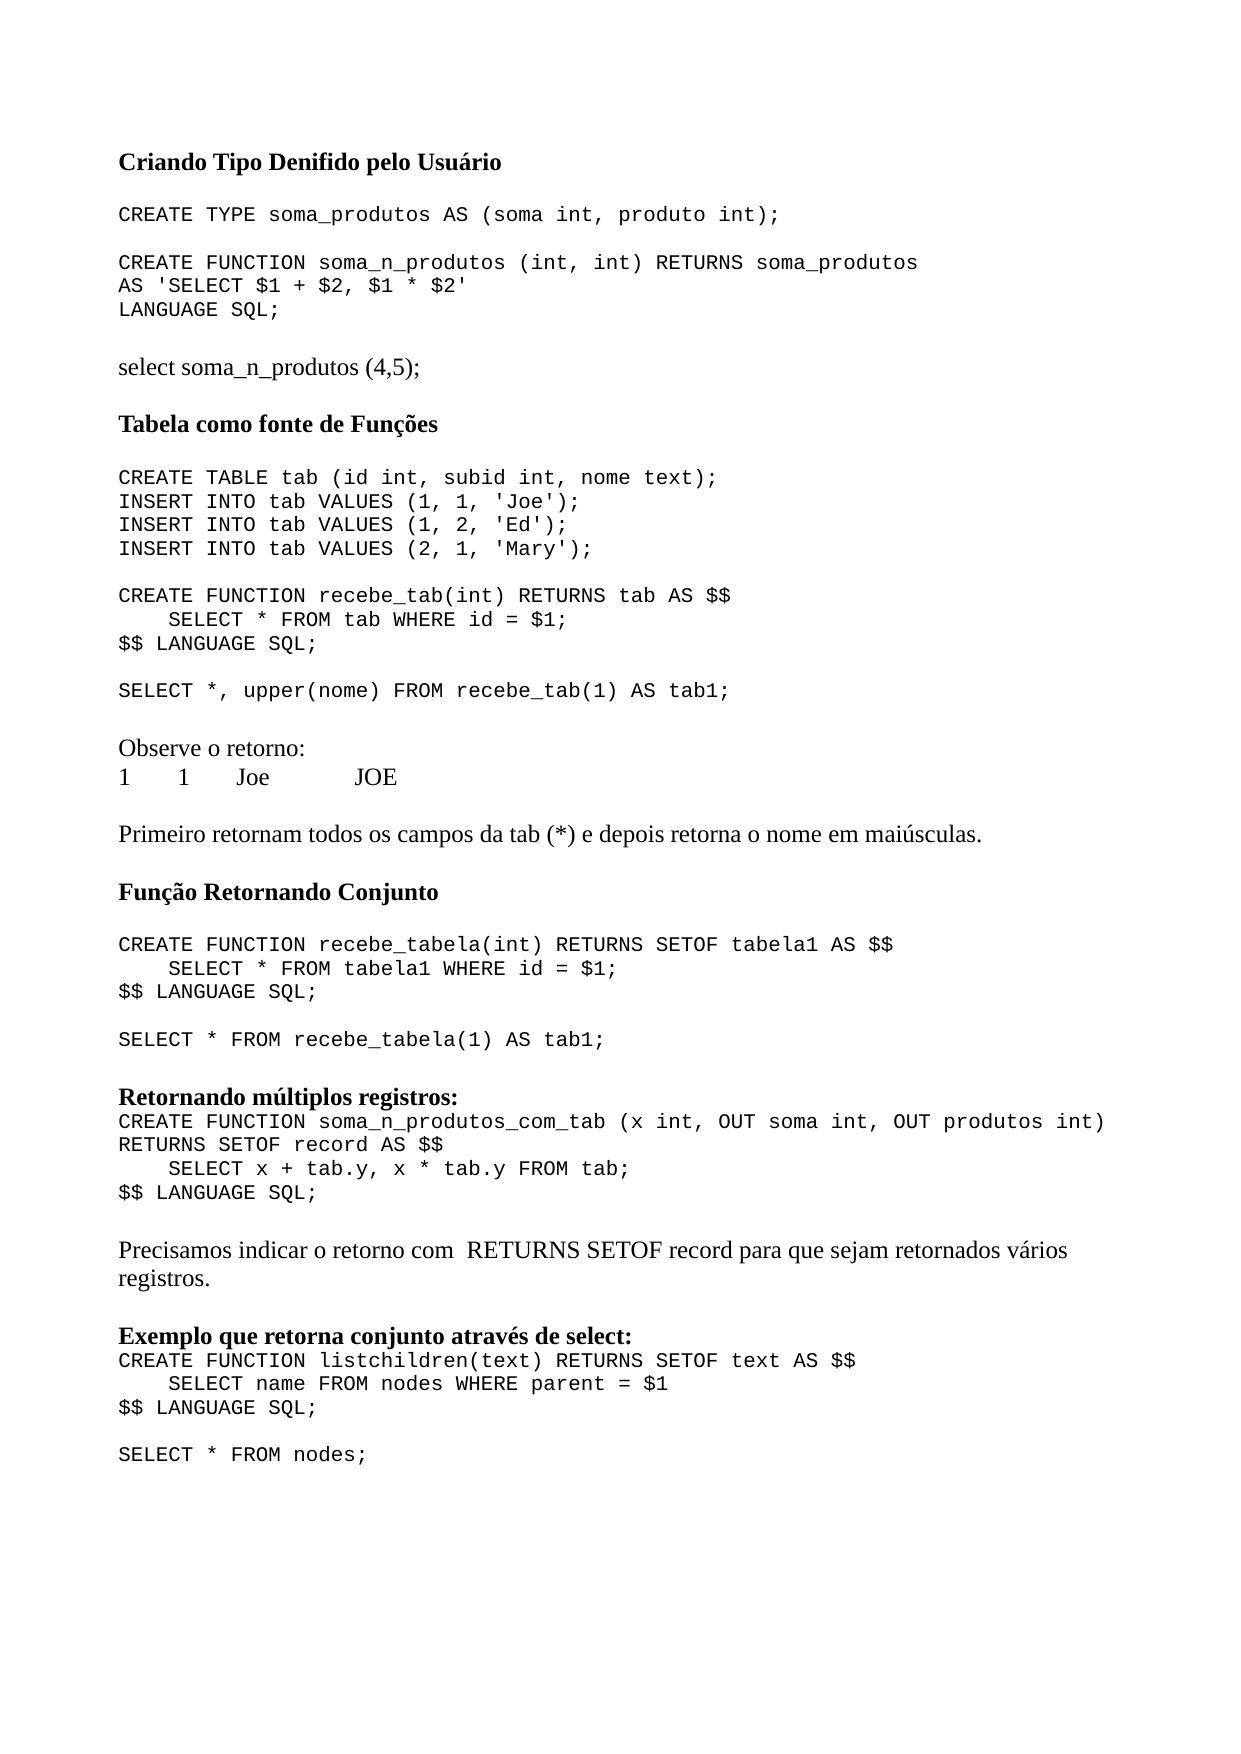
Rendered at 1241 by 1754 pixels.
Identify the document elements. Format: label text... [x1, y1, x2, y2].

text Exemplo que retorna conjunto através de select: [118, 1321, 1122, 1350]
text CREATE TABLE tab (id int, subid int, nome text); [118, 467, 1122, 491]
text SELECT * FROM tab WHERE id = $1; [118, 609, 1122, 633]
text select soma_n_produtos (4,5); [118, 352, 1122, 381]
text Criando Tipo Denifido pelo Usuário [118, 147, 1122, 176]
text AS 'SELECT $1 + $2, $1 * $2' [118, 275, 1122, 299]
text LANGUAGE SQL; [118, 299, 1122, 323]
text SELECT * FROM recebe_tabela(1) AS tab1; [118, 1029, 1122, 1052]
text CREATE FUNCTION soma_n_produtos_com_tab (x int, OUT soma int, OUT produtos int) RETURNS SETOF record AS $$ [118, 1111, 1122, 1158]
text SELECT x + tab.y, x * tab.y FROM tab; [118, 1158, 1122, 1182]
text CREATE TYPE soma_produtos AS (soma int, produto int); [118, 204, 1122, 228]
text CREATE FUNCTION soma_n_produtos (int, int) RETURNS soma_produtos [118, 252, 1122, 275]
text $$ LANGUAGE SQL; [118, 1182, 1122, 1205]
text $$ LANGUAGE SQL; [118, 633, 1122, 656]
text SELECT * FROM nodes; [118, 1444, 1122, 1468]
text SELECT *, upper(nome) FROM recebe_tab(1) AS tab1; [118, 680, 1122, 703]
text Retornando múltiplos registros: [118, 1082, 1122, 1111]
text Função Retornando Conjunto [118, 877, 1122, 906]
text CREATE FUNCTION listchildren(text) RETURNS SETOF text AS $$ [118, 1350, 1122, 1373]
text 1 1 Joe JOE [118, 762, 1122, 791]
text $$ LANGUAGE SQL; [118, 1397, 1122, 1421]
text Tabela como fonte de Funções [118, 409, 1122, 438]
text Observe o retorno: [118, 733, 1122, 762]
text CREATE FUNCTION recebe_tab(int) RETURNS tab AS $$ [118, 585, 1122, 609]
text SELECT name FROM nodes WHERE parent = $1 [118, 1373, 1122, 1397]
text SELECT * FROM tabela1 WHERE id = $1; [118, 958, 1122, 982]
text INSERT INTO tab VALUES (1, 2, 'Ed'); [118, 514, 1122, 538]
text $$ LANGUAGE SQL; [118, 982, 1122, 1005]
text Primeiro retornam todos os campos da tab (*) e depois retorna o nome em maiúsculas. [118, 819, 1122, 848]
text INSERT INTO tab VALUES (2, 1, 'Mary'); [118, 538, 1122, 562]
text CREATE FUNCTION recebe_tabela(int) RETURNS SETOF tabela1 AS $$ [118, 934, 1122, 958]
text Precisamos indicar o retorno com RETURNS SETOF record para que sejam retornados vários registros. [118, 1235, 1122, 1292]
text INSERT INTO tab VALUES (1, 1, 'Joe'); [118, 491, 1122, 514]
